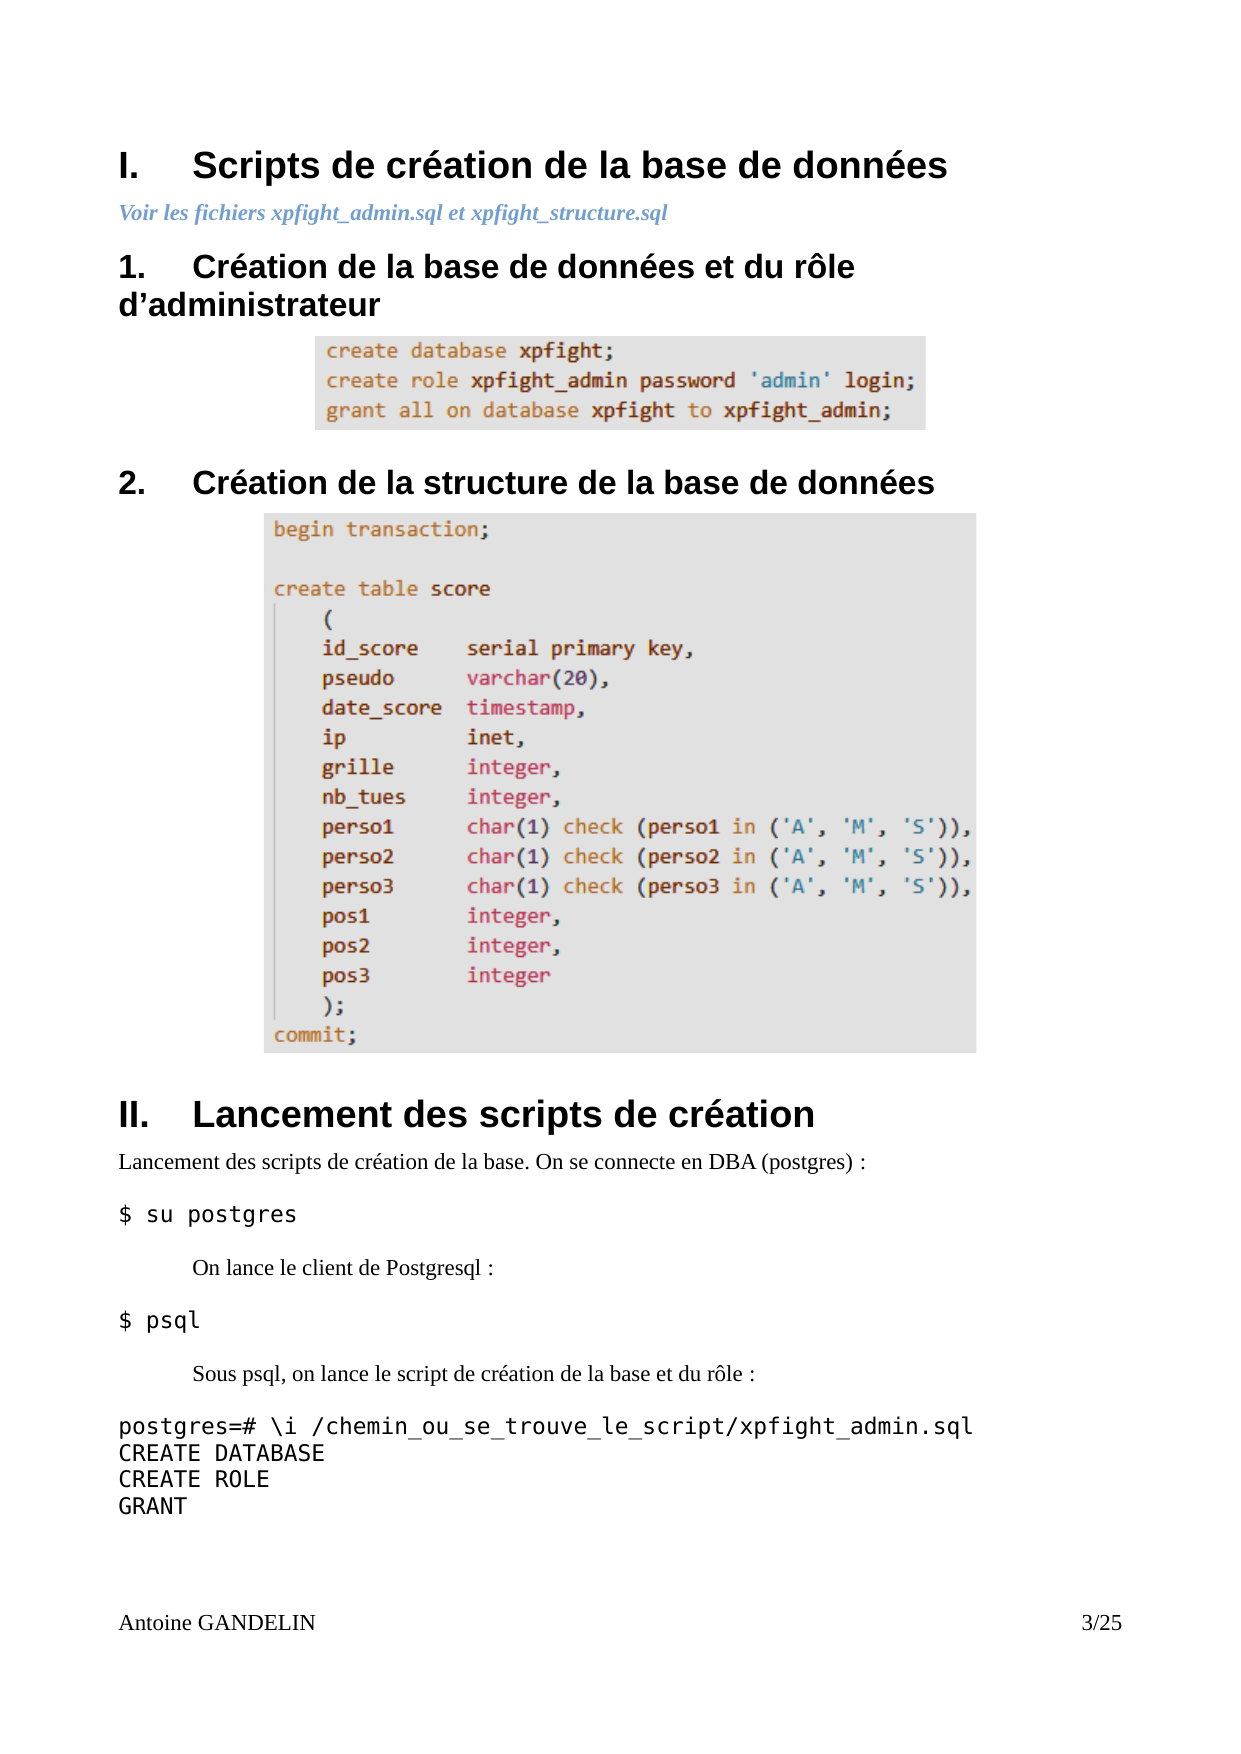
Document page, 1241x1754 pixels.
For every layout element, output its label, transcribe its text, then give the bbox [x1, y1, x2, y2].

picture [263, 513, 977, 1053]
subtitle Scripts de création de la base de données [118, 143, 1122, 187]
text CREATE DATABASE [118, 1440, 1122, 1466]
text GRANT [118, 1493, 1122, 1520]
text CREATE ROLE [118, 1466, 1122, 1493]
text $ psql [118, 1307, 1122, 1334]
subtitle Lancement des scripts de création [118, 1092, 1122, 1136]
text On lance le client de Postgresql : [118, 1254, 1122, 1281]
text Sous psql, on lance le script de création de la base et du rôle : [118, 1360, 1122, 1387]
picture [314, 336, 926, 430]
text postgres=# \i /chemin_ou_se_trouve_le_script/xpfight_admin.sql [118, 1413, 1122, 1440]
text $ su postgres [118, 1201, 1122, 1228]
text Lancement des scripts de création de la base. On se connecte en DBA (postgres) : [118, 1148, 1122, 1174]
subtitle Création de la structure de la base de données [118, 462, 1122, 501]
text Voir les fichiers xpfight_admin.sql et xpfight_structure.sql [118, 199, 1122, 226]
subtitle Création de la base de données et du rôle d’administrateur [118, 246, 1122, 324]
